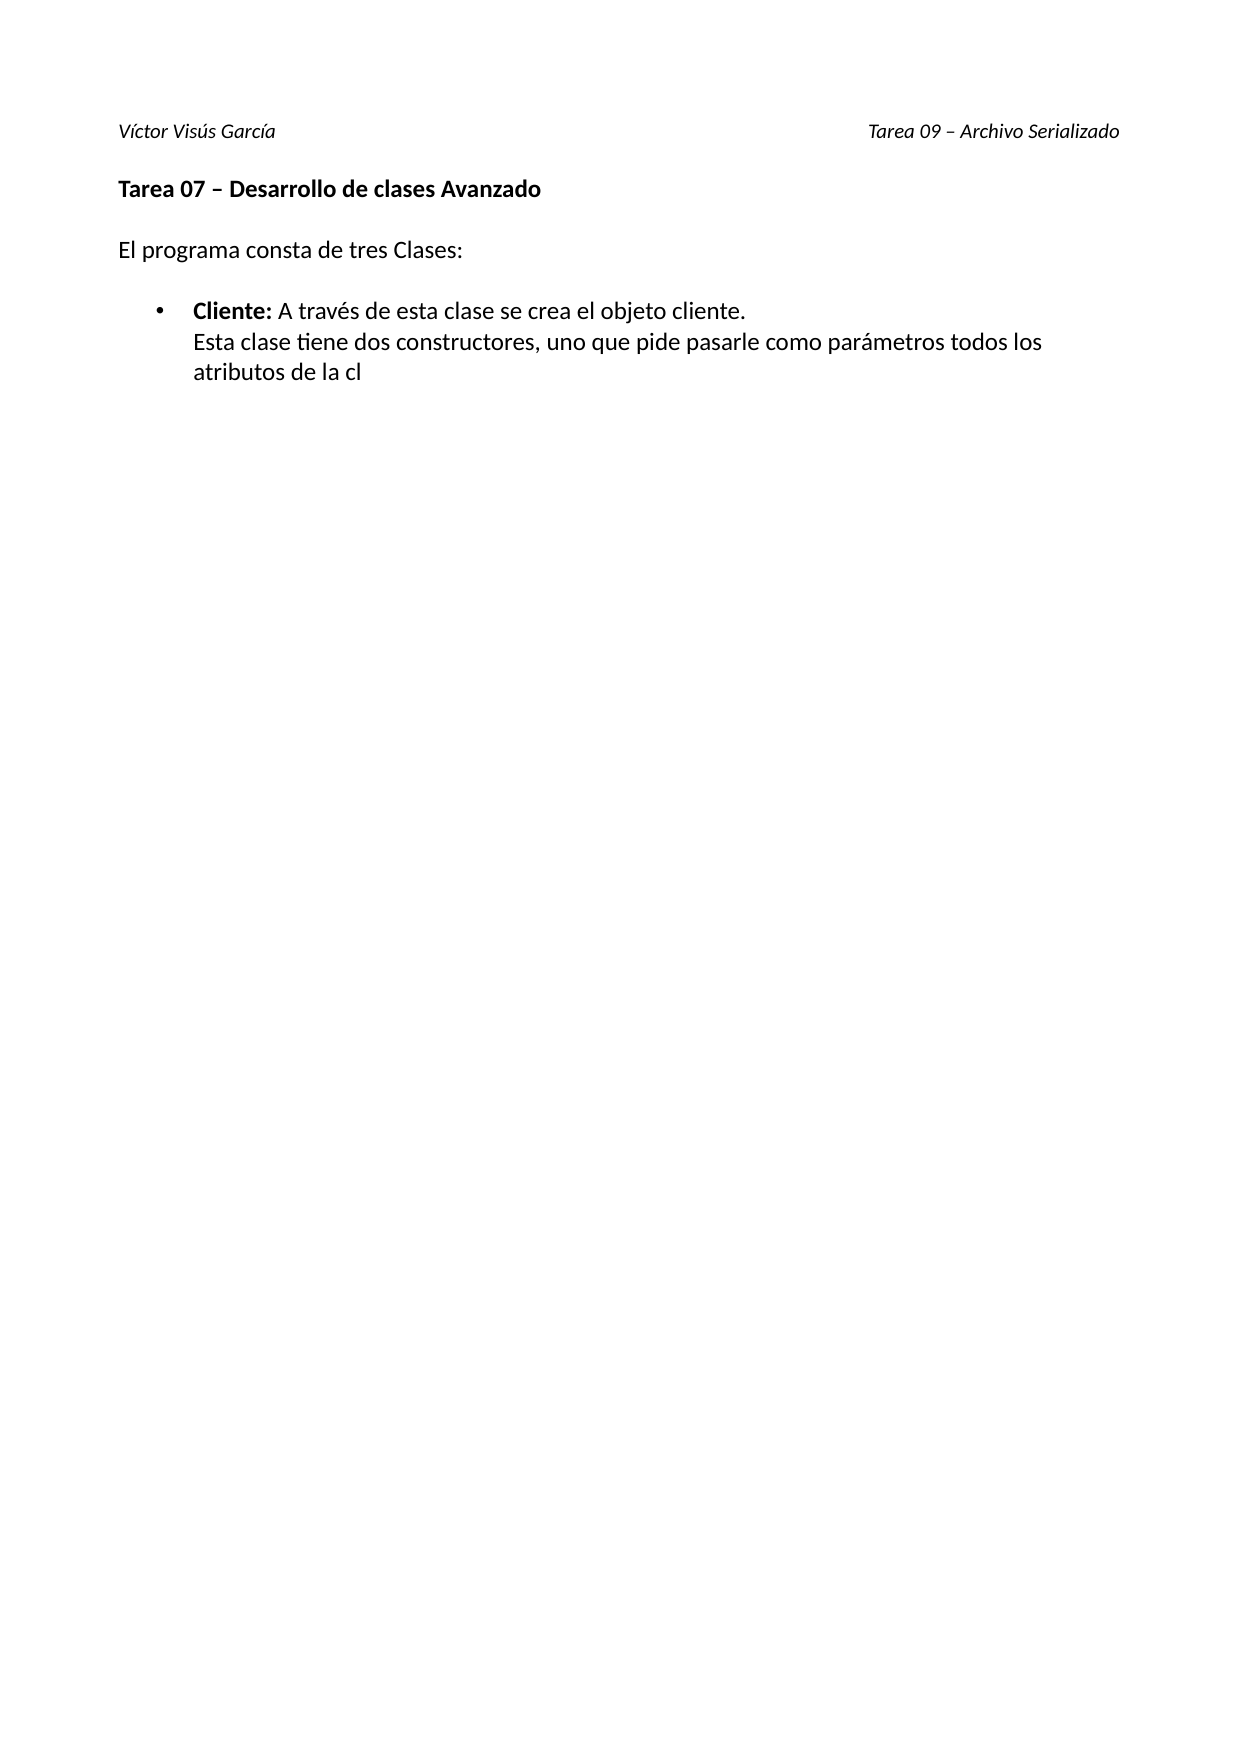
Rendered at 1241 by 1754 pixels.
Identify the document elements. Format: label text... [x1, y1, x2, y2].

text Tarea 07 – Desarrollo de clases Avanzado [118, 173, 1122, 203]
list Cliente: A través de esta clase se crea el objeto cliente. [156, 295, 1122, 326]
list Esta clase tiene dos constructores, uno que pide pasarle como parámetros todos los atributos de la cl [156, 326, 1122, 387]
text El programa consta de tres Clases: [118, 234, 1122, 264]
